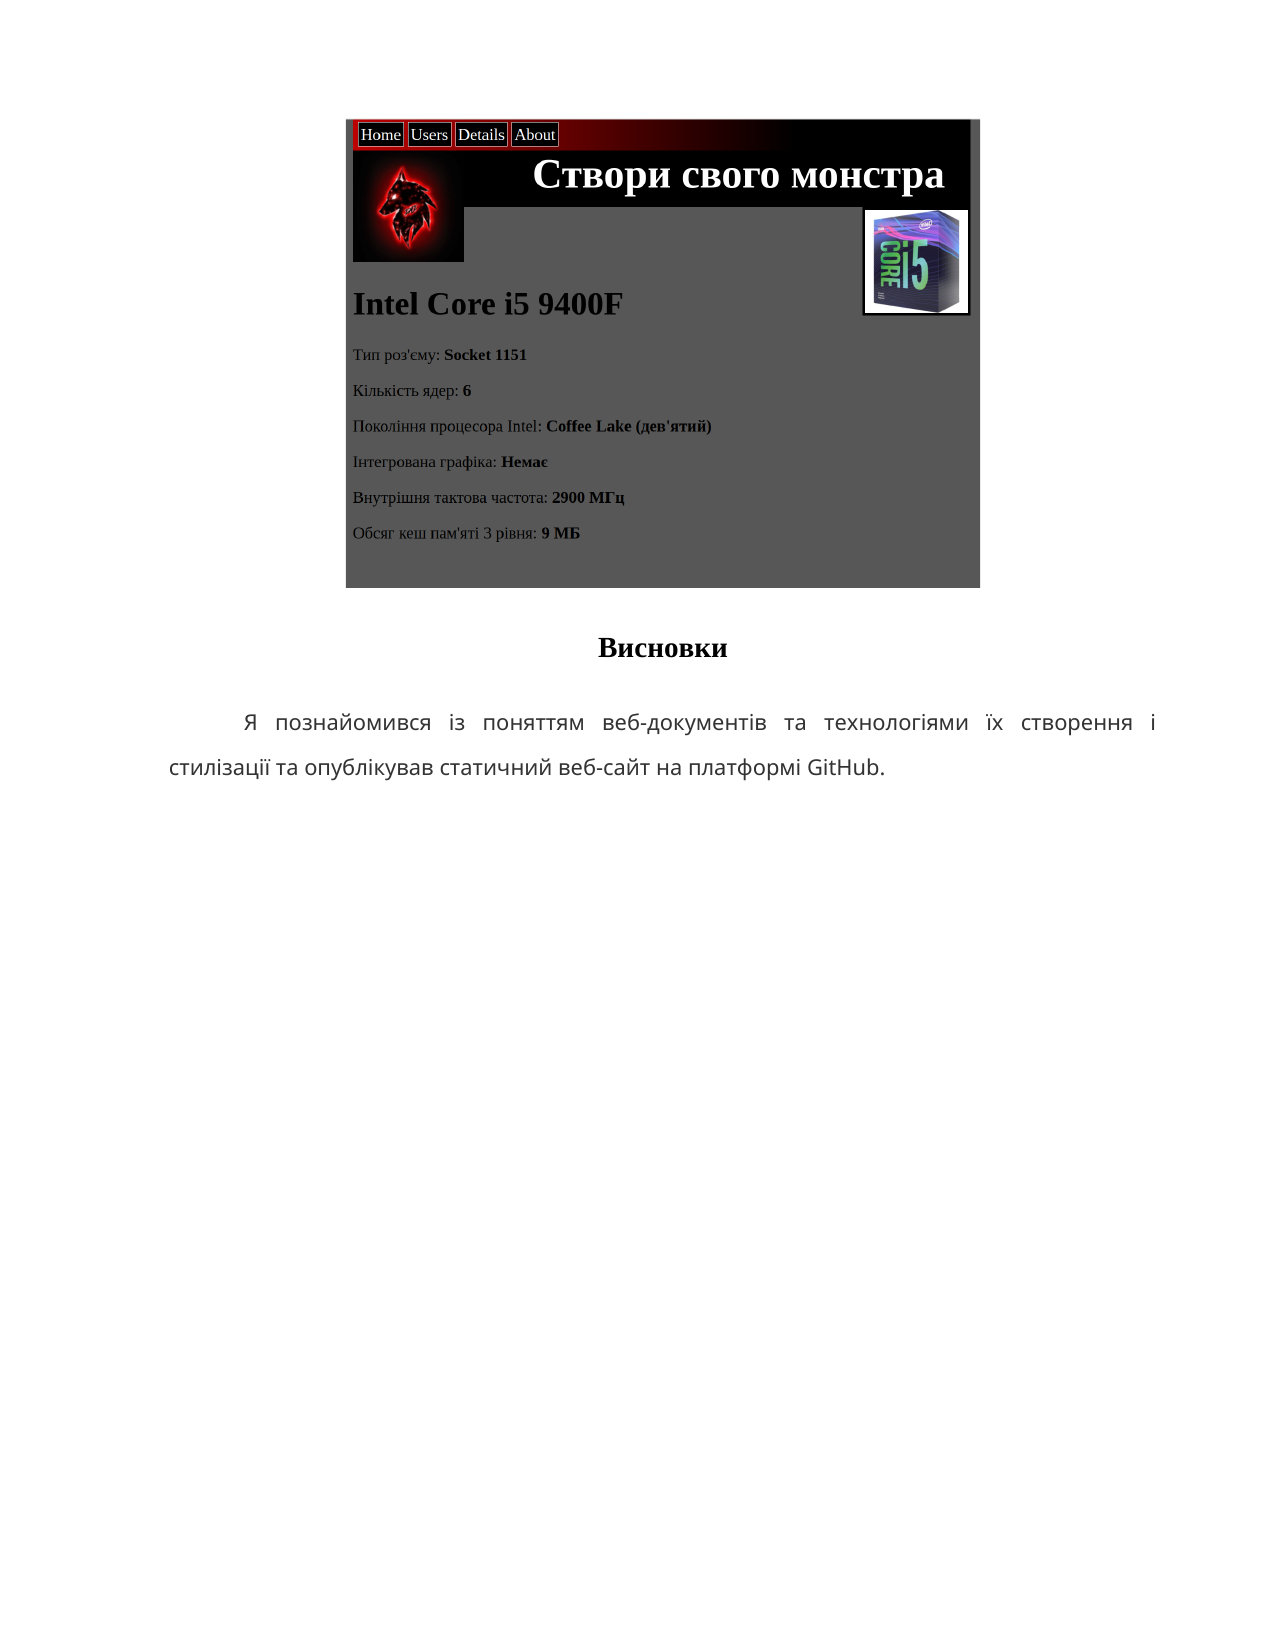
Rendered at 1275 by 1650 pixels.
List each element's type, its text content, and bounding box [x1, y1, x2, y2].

text Я познайомився із поняттям веб-документів та технологіями їх створення і стилізації та опублікував статичний веб-сайт на платформі GitHub. [169, 707, 1157, 781]
text Висновки [169, 630, 1157, 663]
picture [345, 118, 980, 588]
